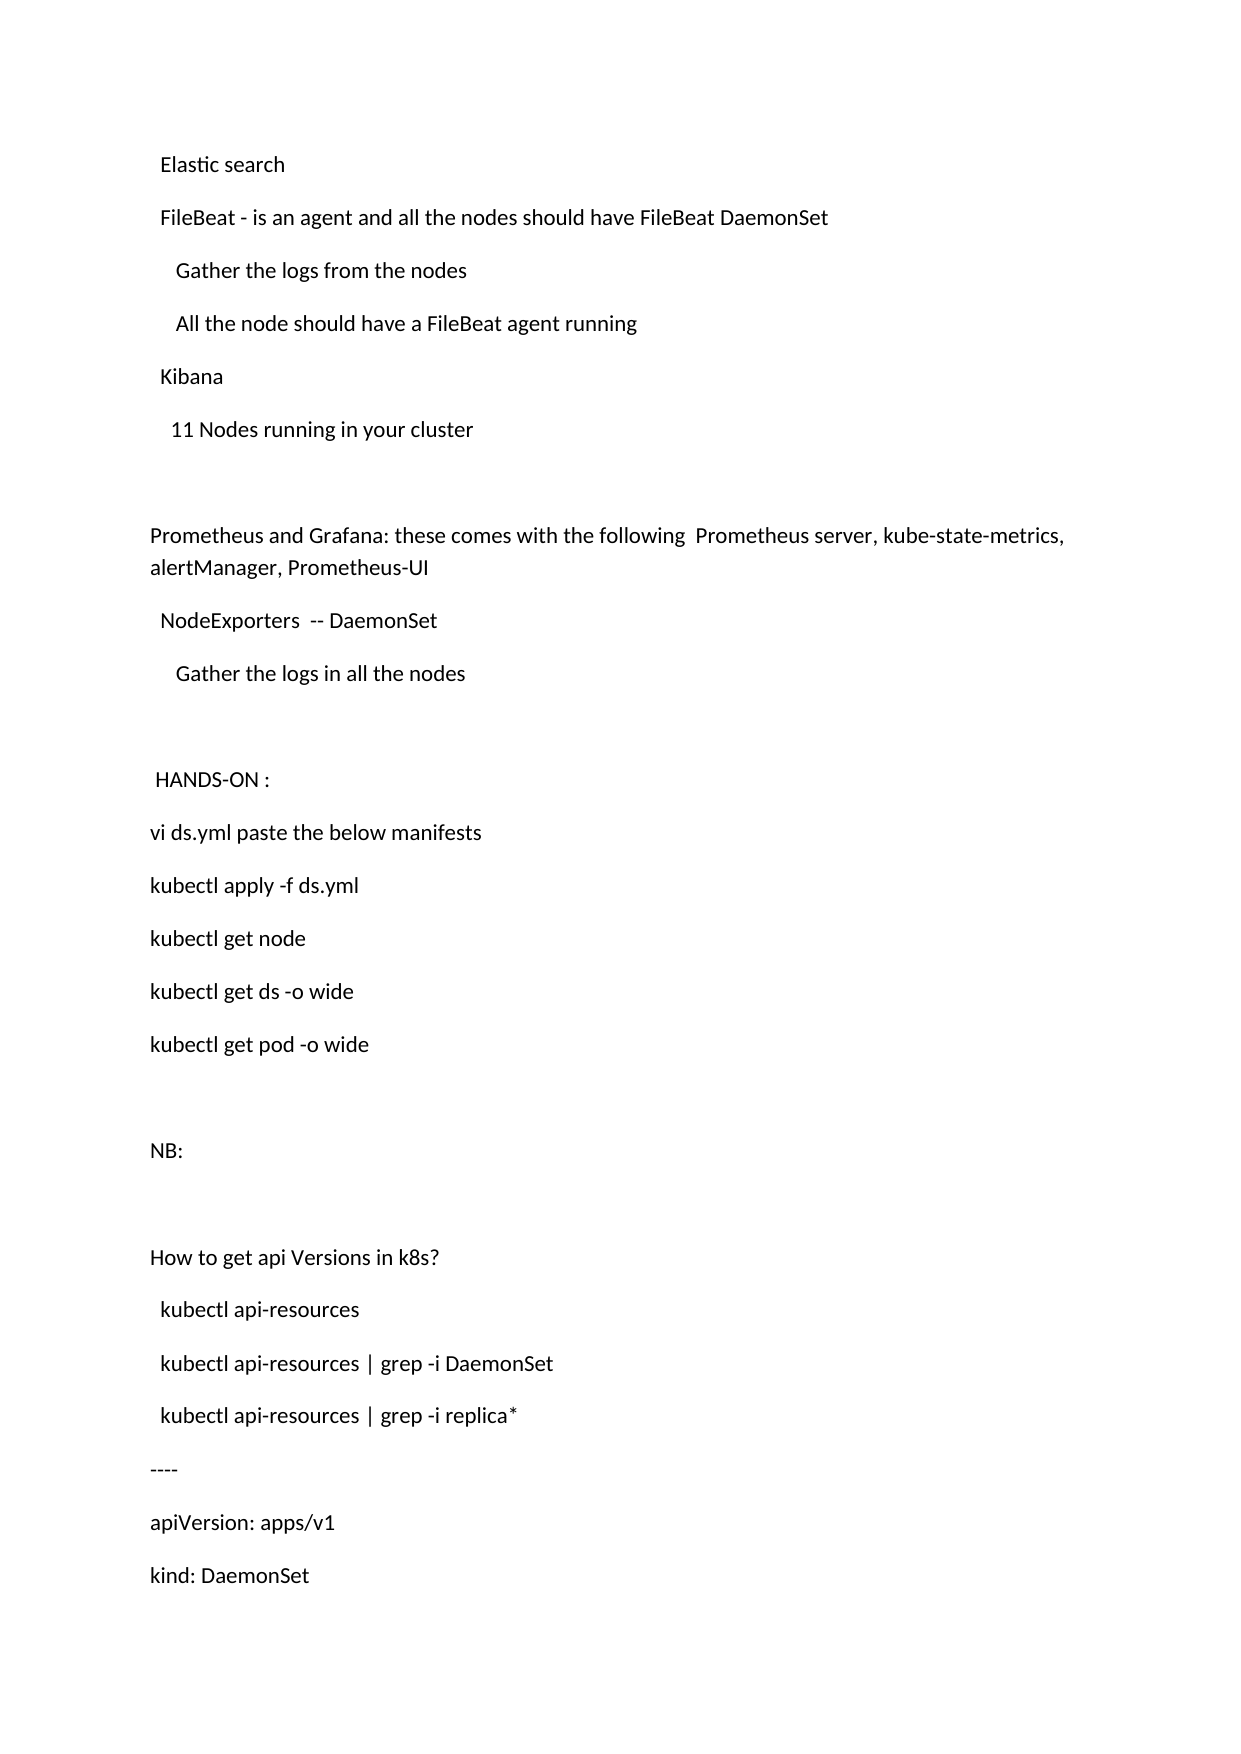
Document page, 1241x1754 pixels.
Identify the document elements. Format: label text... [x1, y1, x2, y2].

text How to get api Versions in k8s? [150, 1243, 1090, 1271]
text kubectl api-resources | grep -i replica* [150, 1402, 1090, 1430]
text vi ds.yml paste the below manifests [150, 818, 1090, 846]
text kubectl api-resources | grep -i DaemonSet [150, 1349, 1090, 1377]
text kubectl get pod -o wide [150, 1031, 1090, 1058]
text HANDS-ON : [150, 765, 1090, 793]
text FileBeat - is an agent and all the nodes should have FileBeat DaemonSet [150, 203, 1090, 231]
text Kibana [150, 362, 1090, 390]
text Gather the logs in all the nodes [150, 659, 1090, 687]
text 11 Nodes running in your cluster [150, 415, 1090, 443]
text NB: [150, 1137, 1090, 1164]
text kubectl apply -f ds.yml [150, 871, 1090, 899]
text Prometheus and Grafana: these comes with the following Prometheus server, kube-state-metrics, alertManager, Prometheus-UI [150, 521, 1090, 581]
text All the node should have a FileBeat agent running [150, 309, 1090, 337]
text kubectl get ds -o wide [150, 977, 1090, 1006]
text NodeExporters -- DaemonSet [150, 606, 1090, 634]
text apiVersion: apps/v1 [150, 1508, 1090, 1536]
text kubectl api-resources [150, 1296, 1090, 1324]
text Gather the logs from the nodes [150, 256, 1090, 284]
text kubectl get node [150, 924, 1090, 952]
text ---- [150, 1455, 1090, 1483]
text Elastic search [150, 150, 1090, 178]
text kind: DaemonSet [150, 1561, 1090, 1589]
